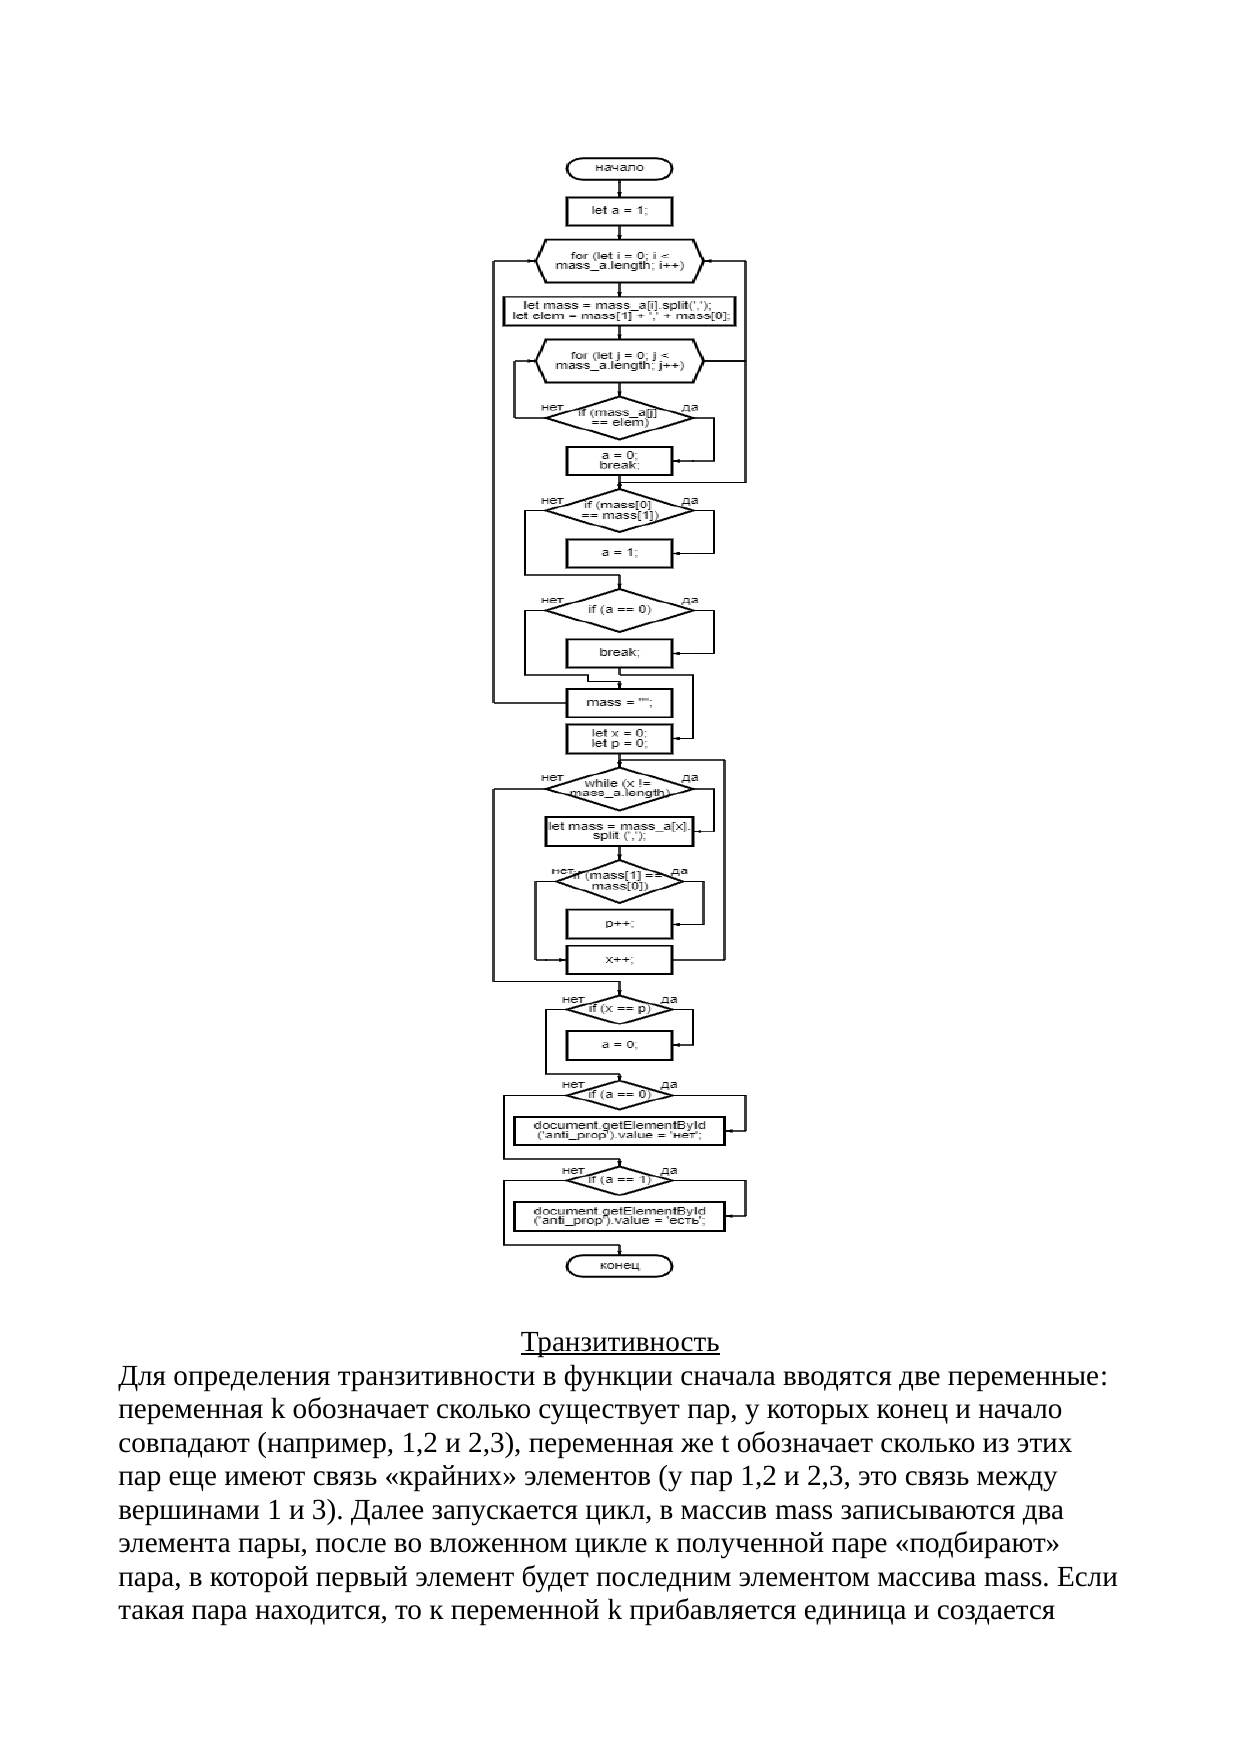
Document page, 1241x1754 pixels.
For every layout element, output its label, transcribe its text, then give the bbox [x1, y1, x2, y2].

picture [473, 143, 767, 1291]
text Транзитивность [118, 1324, 1122, 1358]
text Для определения транзитивности в функции сначала вводятся две переменные: переменная k обозначает сколько существует пар, у которых конец и начало совпадают (например, 1,2 и 2,3), переменная же t обозначает сколько из этих пар еще имеют связь «крайних» элементов (у пар 1,2 и 2,3, это связь между вершинами 1 и 3). Далее запускается цикл, в массив mass записываются два элемента пары, после во вложенном цикле к полученной паре «подбирают» пара, в которой первый элемент будет последним элементом массива mass. Если такая пара находится, то к переменной k прибавляется единица и создается [118, 1358, 1122, 1626]
